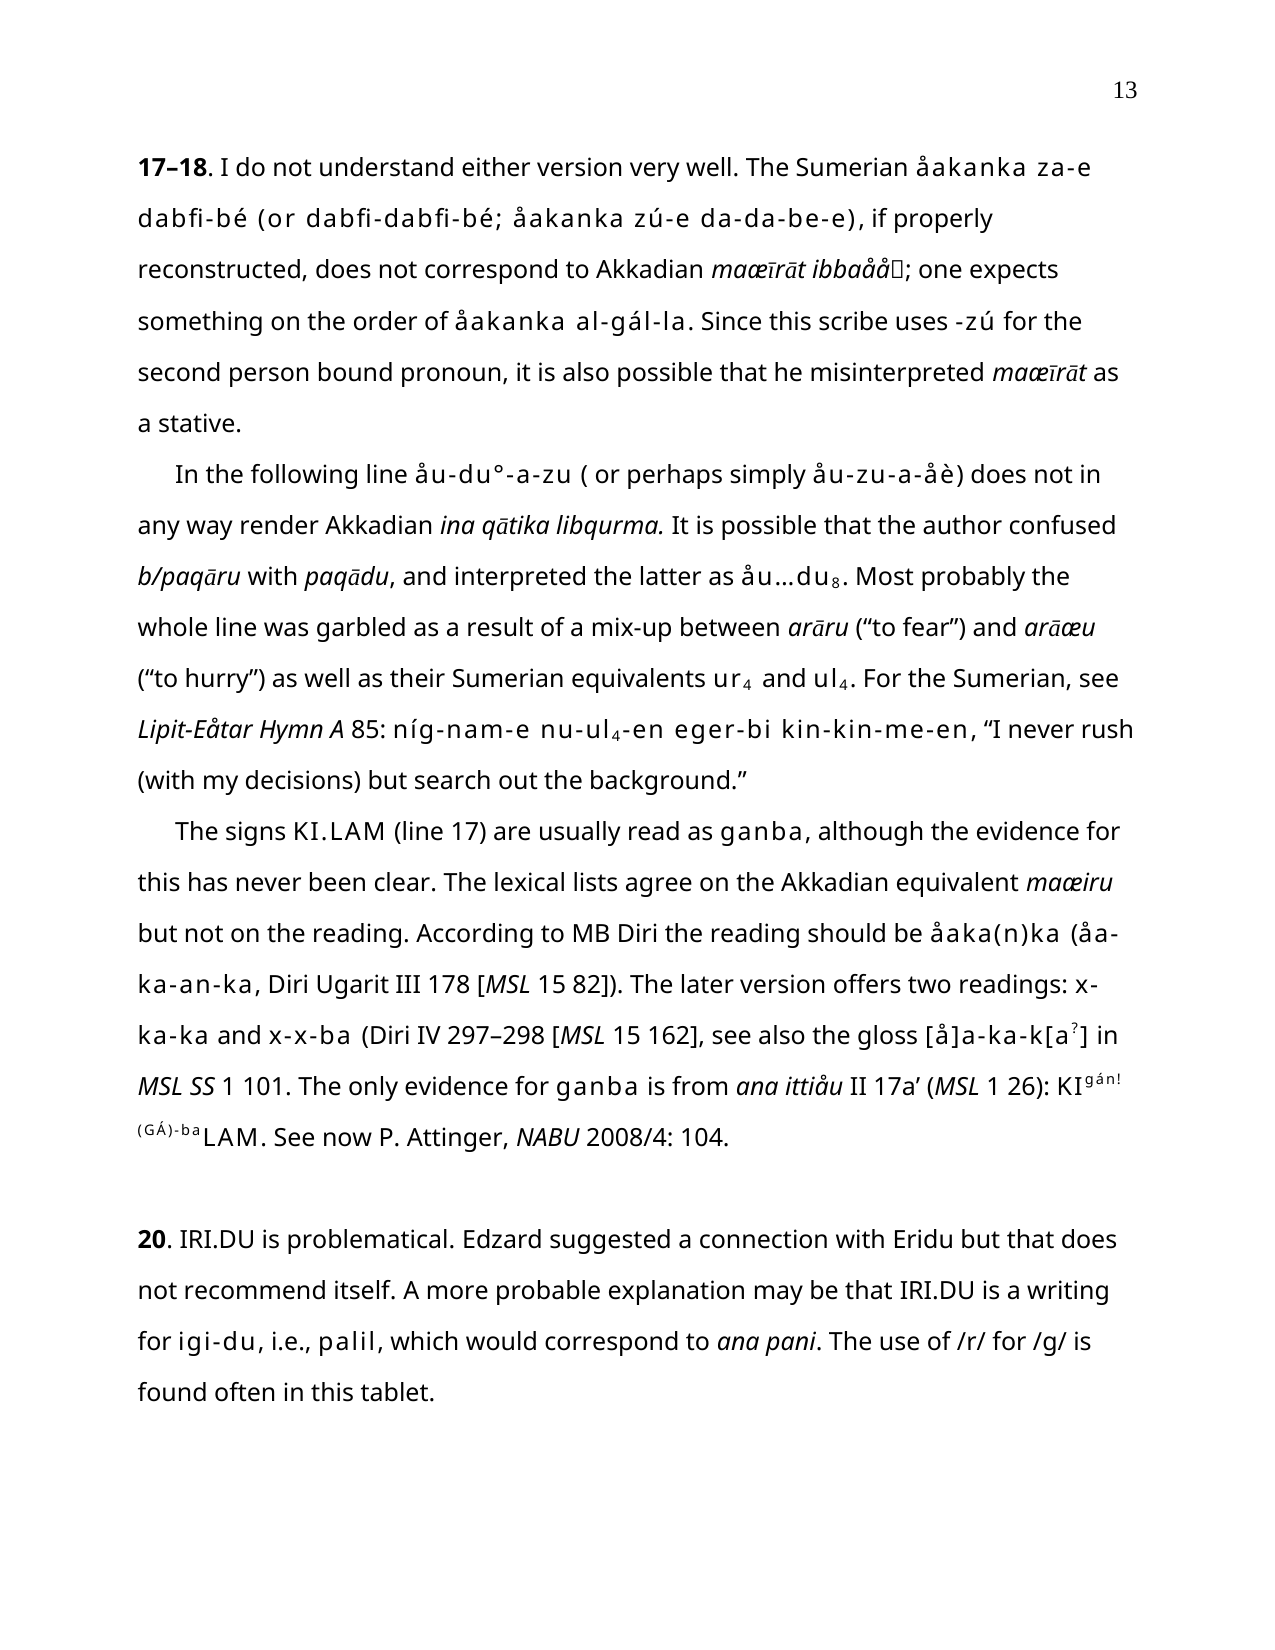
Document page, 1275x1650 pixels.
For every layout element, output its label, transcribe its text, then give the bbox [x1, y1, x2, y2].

text 17–18. I do not understand either version very well. The Sumerian åakanka za-e dabﬁ-bé (or dabﬁ-dabﬁ-bé; åakanka zú-e da-da-be-e), if properly reconstructed, does not correspond to Akkadian maæīrāt ibbaåå; one expects something on the order of åakanka al-gál-la. Since this scribe uses -zú for the second person bound pronoun, it is also possible that he misinterpreted maæīrāt as a stative. [137, 150, 1138, 439]
text 20. IRI.DU is problematical. ­Edzard suggested a connection with Eridu but that does not recommend itself. ­A more probable explanation may be that IRI.DU is a writing for igi-du, i.e., palil, which would correspond to ana pani. The use of /r/ for /g/ is found often in this tablet. [137, 1222, 1138, 1409]
text The signs KI.LAM (line 17) are usually read as ganba, although the evidence for this has never been clear. The lexical lists agree on the Akkadian equivalent maæiru but not on the reading. According to MB Diri the reading should be åaka(n)ka (åa-ka-an-ka, Diri Ugarit III 178 [MSL 15 82]). The later version offers two readings: x-ka-ka and x-x-ba (Diri IV 297–298 [MSL 15 162], see also the gloss [å]a-ka-k[a?] in MSL SS 1 101. The only evidence for ganba is from ana ittiåu II 17a’ (MSL 1 26): KIgán!(GÁ)-baLAM. See now P. Attinger, NABU 2008/4: 104. [137, 813, 1138, 1154]
text In the following line åu-du°-a-zu ( or perhaps simply åu-zu-a-åè) does not in any way render Akkadian ina qātika libqurma. It is possible that the author confused b/paqāru with paqādu, and interpreted the latter as åu…du8. Most probably the whole line was garbled as a result of a mix-up between arāru (“to fear”) and arāæu (“to hurry”) as well as their Sumerian equivalents ur4 and ul4. For the Sumerian, see Lipit-Eåtar Hymn A 85: níg-nam-e nu-ul4-en eger-bi kin-kin-me-en, “I never rush (with my decisions) but search out the background.” [137, 456, 1138, 797]
